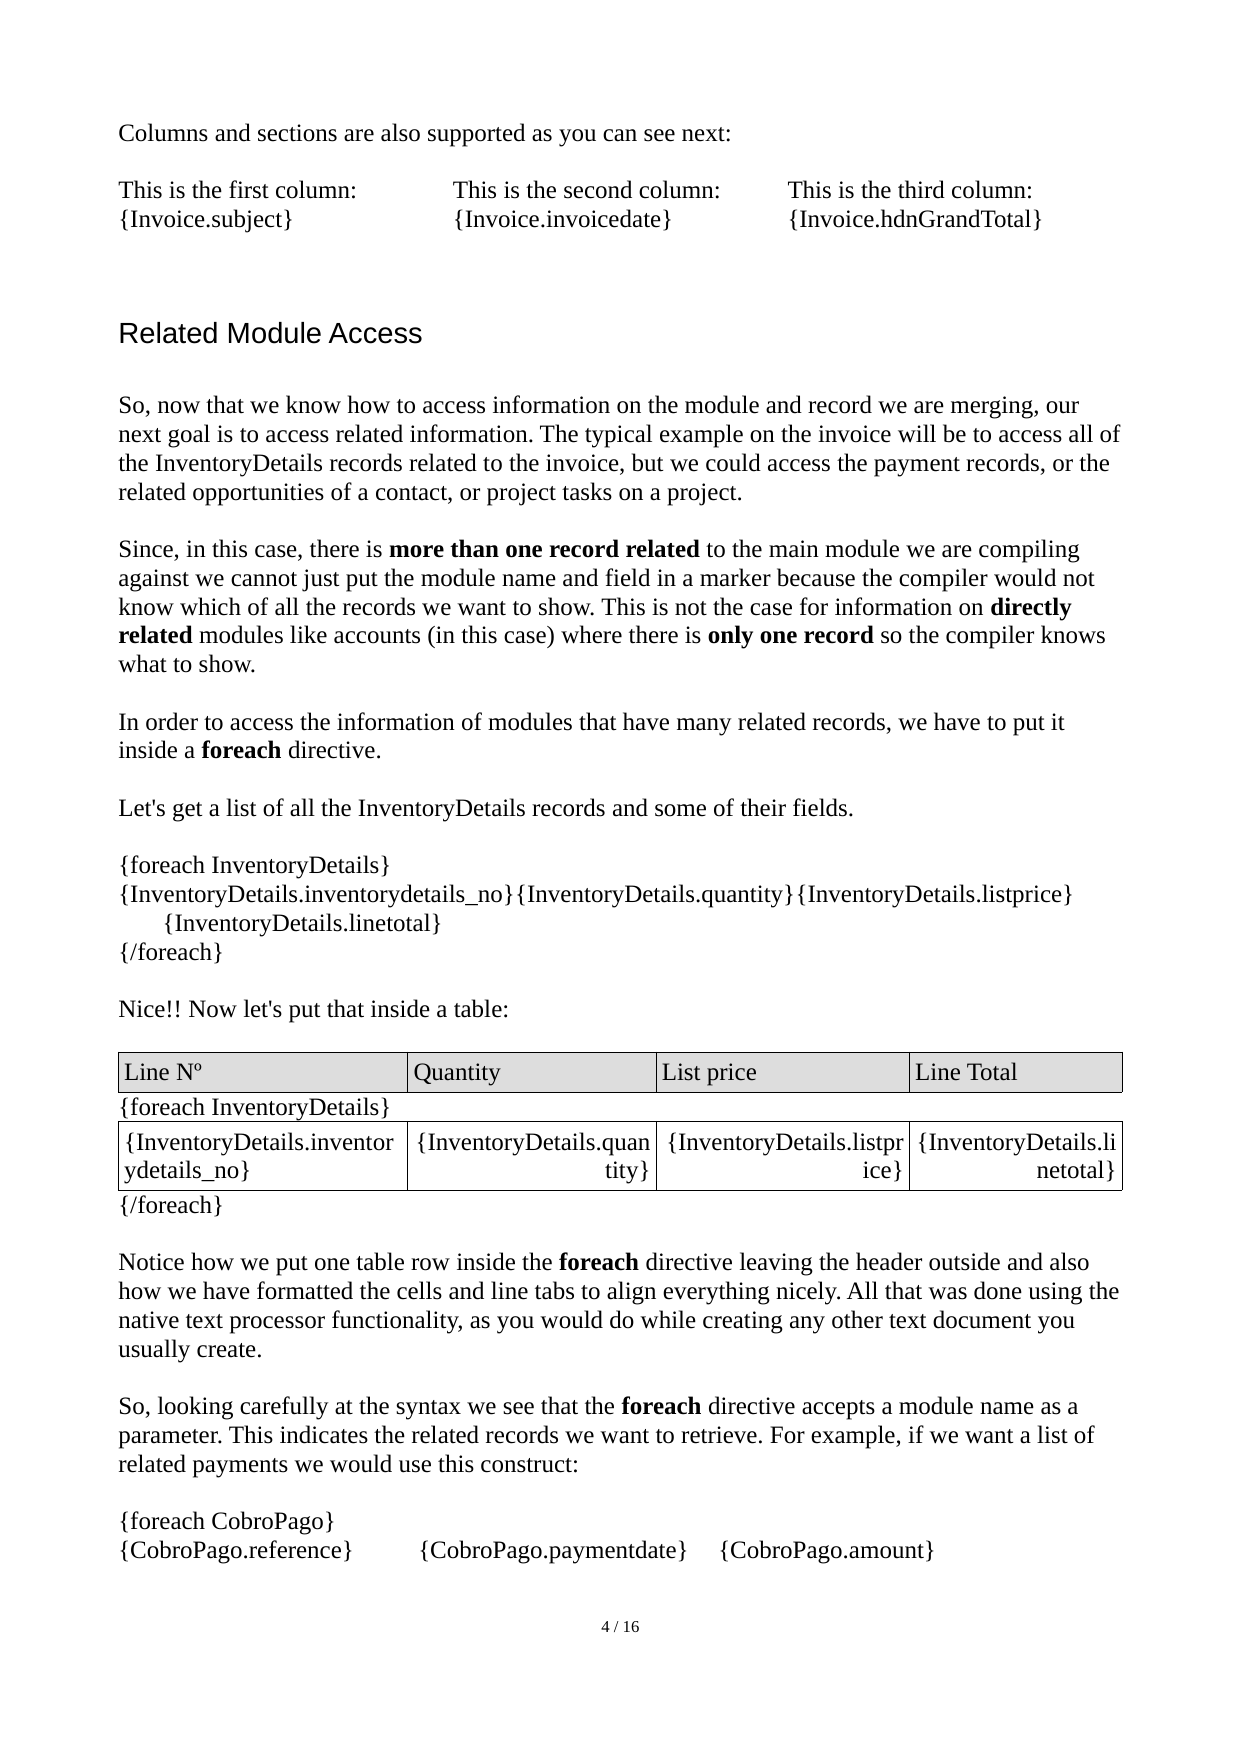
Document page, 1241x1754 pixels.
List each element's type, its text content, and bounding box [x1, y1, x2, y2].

text Columns and sections are also supported as you can see next: [118, 118, 1122, 147]
text Let's get a list of all the InventoryDetails records and some of their fields. [118, 793, 1122, 822]
text {CobroPago.reference} {CobroPago.paymentdate} {CobroPago.amount} [118, 1535, 1122, 1564]
text So, looking carefully at the syntax we see that the foreach directive accepts a module name as a parameter. This indicates the related records we want to retrieve. For example, if we want a list of related payments we would use this construct: [118, 1391, 1122, 1477]
table_header {InventoryDetails.linetotal} [910, 1122, 1122, 1190]
table_header List price [657, 1053, 909, 1092]
text Nice!! Now let's put that inside a table: [118, 994, 1122, 1023]
text {InventoryDetails.inventorydetails_no} {InventoryDetails.quantity} {InventoryDetails.listprice} {InventoryDetails.linetotal} [118, 879, 1122, 937]
table_header Quantity [408, 1053, 656, 1092]
table_header Line Total [910, 1053, 1122, 1092]
text So, now that we know how to access information on the module and record we are merging, our next goal is to access related information. The typical example on the invoice will be to access all of the InventoryDetails records related to the invoice, but we could access the payment records, or the related opportunities of a contact, or project tasks on a project. [118, 390, 1122, 505]
subtitle Related Module Access [118, 316, 1122, 349]
text {foreach InventoryDetails} [118, 850, 1122, 879]
text {foreach CobroPago} [118, 1506, 1122, 1535]
text Since, in this case, there is more than one record related to the main module we are compiling against we cannot just put the module name and field in a marker because the compiler would not know which of all the records we want to show. This is not the case for information on directly related modules like accounts (in this case) where there is only one record so the compiler knows what to show. [118, 534, 1122, 678]
text This is the first column: {Invoice.subject} [118, 176, 453, 233]
text {/foreach} [118, 1191, 1122, 1219]
text Notice how we put one table row inside the foreach directive leaving the header outside and also how we have formatted the cells and line tabs to align everything nicely. All that was done using the native text processor functionality, as you would do while creating any other text document you usually create. [118, 1247, 1122, 1362]
table_header {InventoryDetails.quantity} [408, 1122, 656, 1190]
table_header {InventoryDetails.listprice} [657, 1122, 909, 1190]
text In order to access the information of modules that have many related records, we have to put it inside a foreach directive. [118, 707, 1122, 764]
text {/foreach} [118, 937, 1122, 965]
table_header Line Nº [119, 1053, 407, 1092]
text This is the second column: {Invoice.invoicedate} [453, 176, 787, 233]
table_header {InventoryDetails.inventorydetails_no} [119, 1122, 407, 1190]
text This is the third column: {Invoice.hdnGrandTotal} [787, 176, 1122, 233]
text {foreach InventoryDetails} [118, 1093, 1122, 1121]
